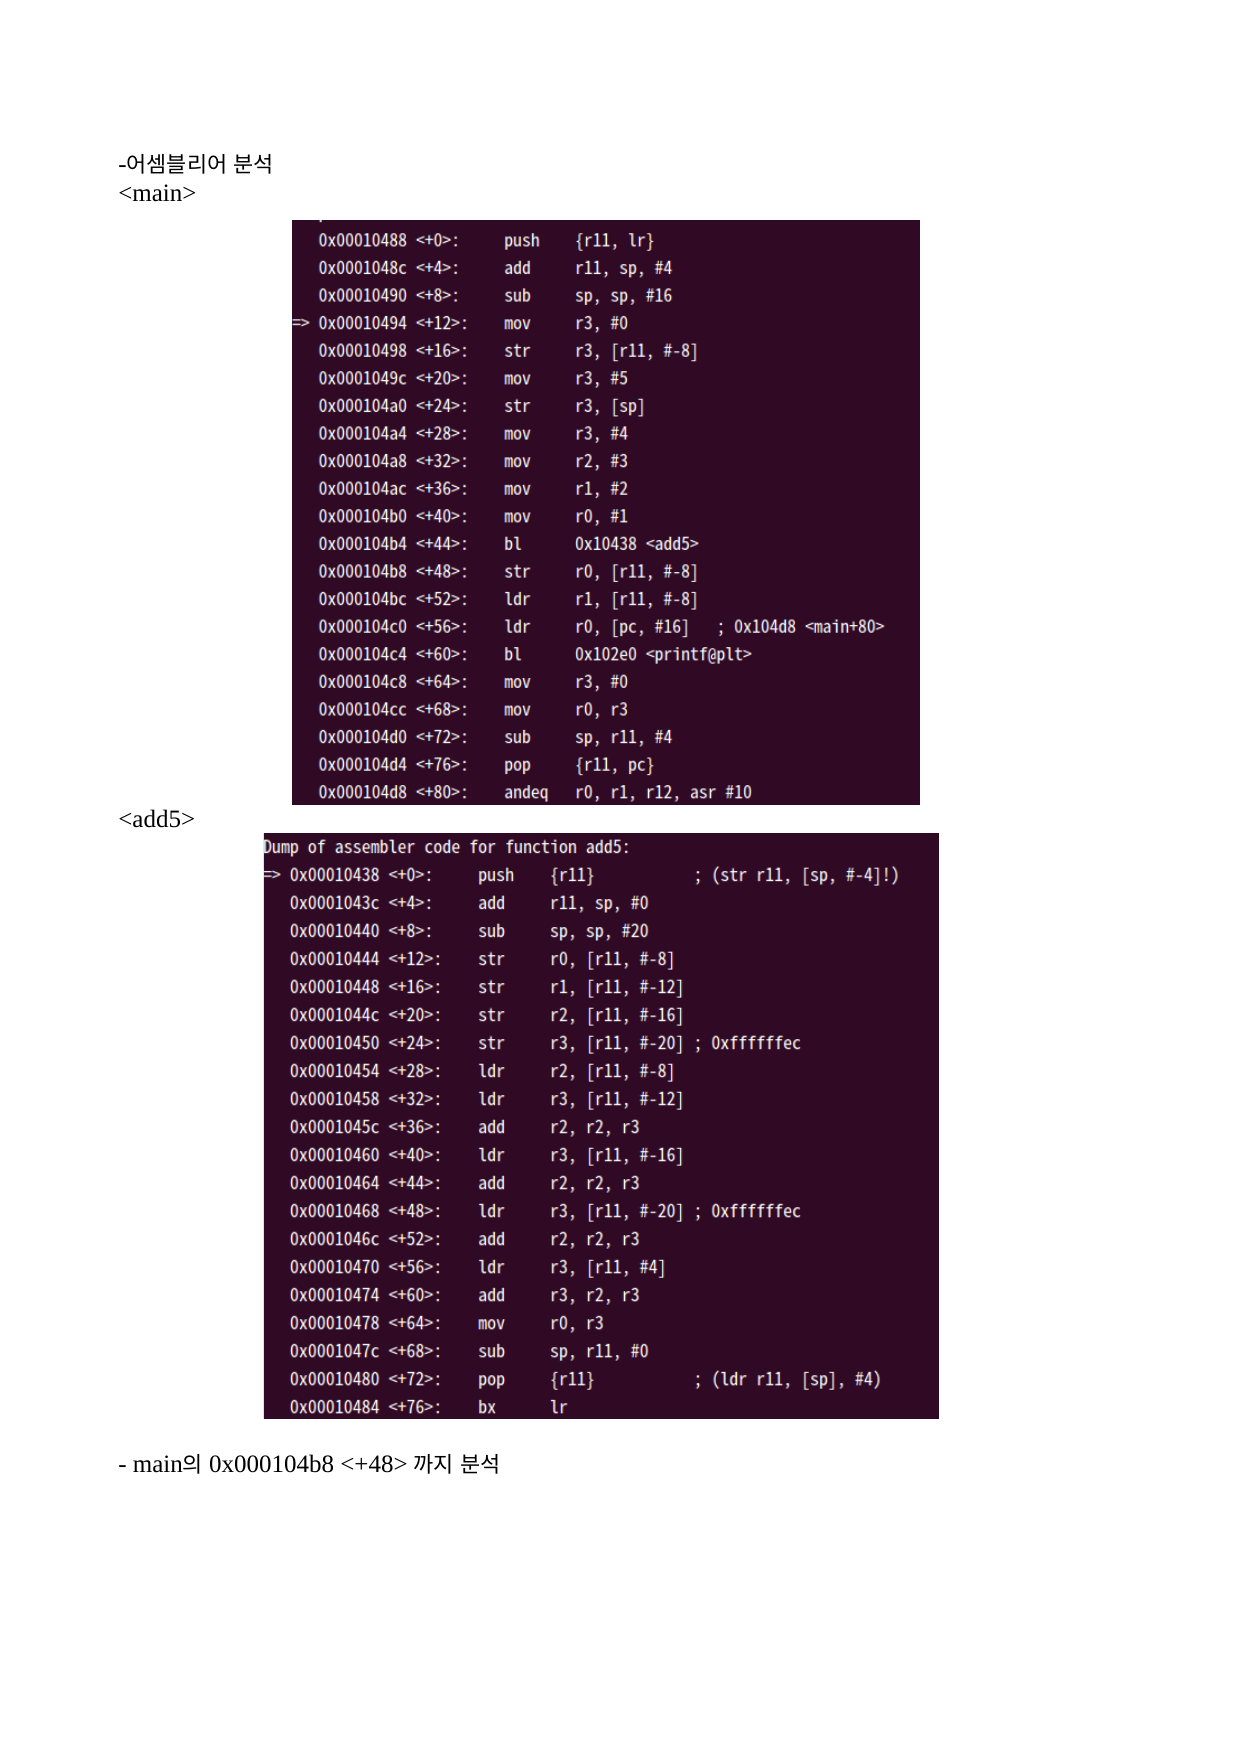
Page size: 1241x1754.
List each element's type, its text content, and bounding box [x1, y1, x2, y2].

text <main> [118, 178, 1122, 207]
text <add5> [118, 207, 1122, 833]
picture [263, 833, 939, 1419]
picture [292, 220, 920, 805]
text - main의 0x000104b8 <+48> 까지 분석 [118, 1447, 1122, 1479]
text -어셈블리어 분석 [118, 147, 1122, 178]
